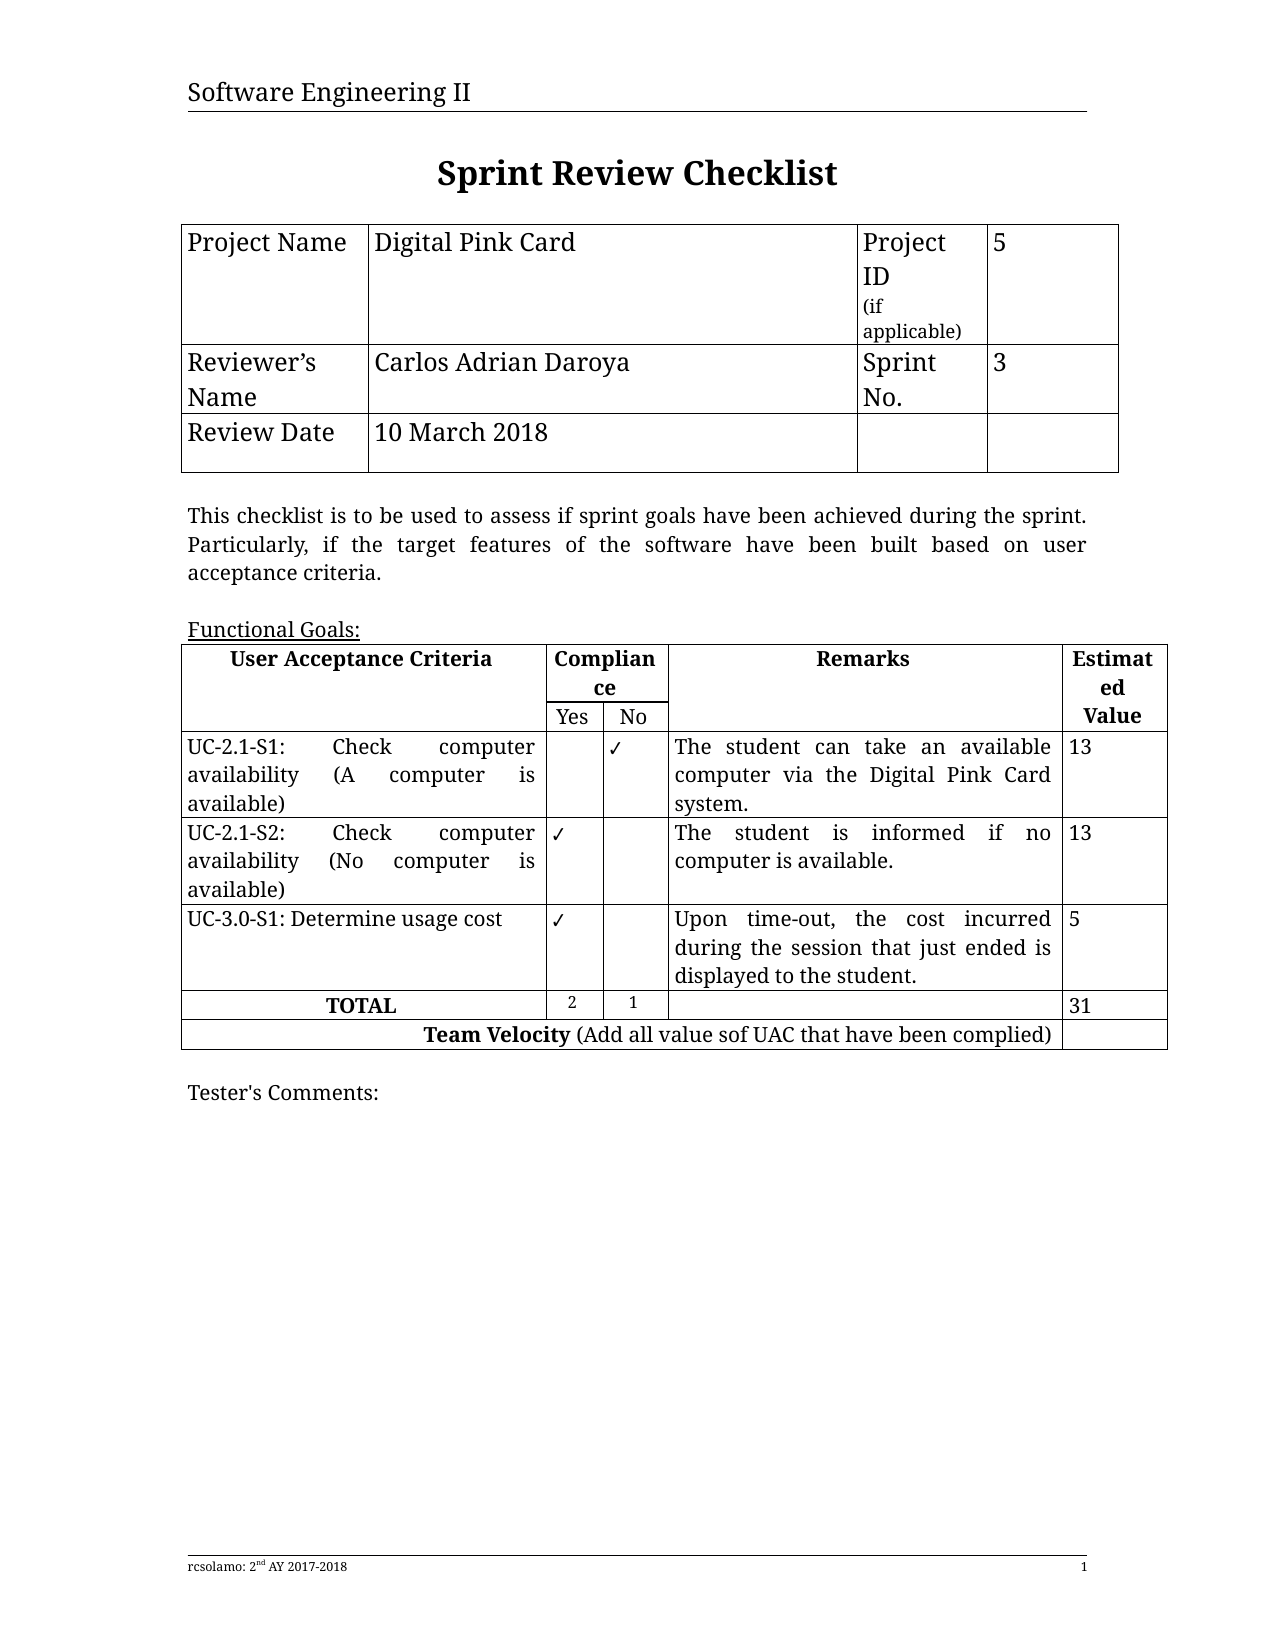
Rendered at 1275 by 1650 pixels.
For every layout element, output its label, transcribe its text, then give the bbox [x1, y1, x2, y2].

table_cell The student can take an available computer via the Digital Pink Card system. [669, 732, 1062, 817]
table_cell Sprint No. [858, 345, 987, 413]
table_header 5 [988, 225, 1118, 344]
table_cell [604, 905, 668, 990]
table_cell 13 [1063, 732, 1167, 817]
table_header Project Name [182, 225, 368, 344]
table_header Digital Pink Card [369, 225, 857, 344]
table_cell ✔ [547, 818, 603, 903]
table_cell [1063, 1020, 1167, 1049]
table_cell Team Velocity (Add all value sof UAC that have been complied) [182, 1020, 1062, 1049]
table_cell 1 [604, 991, 668, 1019]
table_cell 3 [988, 345, 1118, 413]
table_cell [604, 818, 668, 903]
table_cell 10 March 2018 [369, 414, 857, 472]
table_header Project ID (if applicable) [858, 225, 987, 344]
table_cell 13 [1063, 818, 1167, 903]
text Functional Goals: [187, 615, 1087, 643]
table_cell 5 [1063, 905, 1167, 990]
table_header User Acceptance Criteria [182, 645, 546, 731]
table_header Compliance [547, 645, 668, 701]
text This checklist is to be used to assess if sprint goals have been achieved during the sprint. Particularly, if the target features of the software have been built based on user acceptance criteria. [187, 501, 1087, 587]
text Tester's Comments: [187, 1078, 1087, 1107]
table_cell The student is informed if no computer is available. [669, 818, 1062, 903]
table_cell [547, 732, 603, 817]
table_cell UC-2.1-S1: Check computer availability (A computer is available) [182, 732, 546, 817]
table_cell UC-3.0-S1: Determine usage cost [182, 905, 546, 990]
table_cell Reviewer’s Name [182, 345, 368, 413]
table_cell ✔ [604, 732, 668, 817]
table_header Estimated Value [1063, 645, 1167, 731]
table_cell Yes [547, 703, 603, 731]
table_cell Upon time-out, the cost incurred during the session that just ended is displayed to the student. [669, 905, 1062, 990]
table_cell ✔ [547, 905, 603, 990]
table_cell [669, 991, 1062, 1019]
table_cell TOTAL [182, 991, 546, 1019]
table_cell Review Date [182, 414, 368, 472]
table_cell [988, 414, 1118, 472]
table_cell [858, 414, 987, 472]
table_cell UC-2.1-S2: Check computer availability (No computer is available) [182, 818, 546, 903]
table_cell 31 [1063, 991, 1167, 1019]
table_cell 2 [547, 991, 603, 1019]
table_cell No [604, 703, 668, 731]
text Sprint Review Checklist [187, 150, 1087, 195]
table_header Remarks [669, 645, 1062, 731]
table_cell Carlos Adrian Daroya [369, 345, 857, 413]
